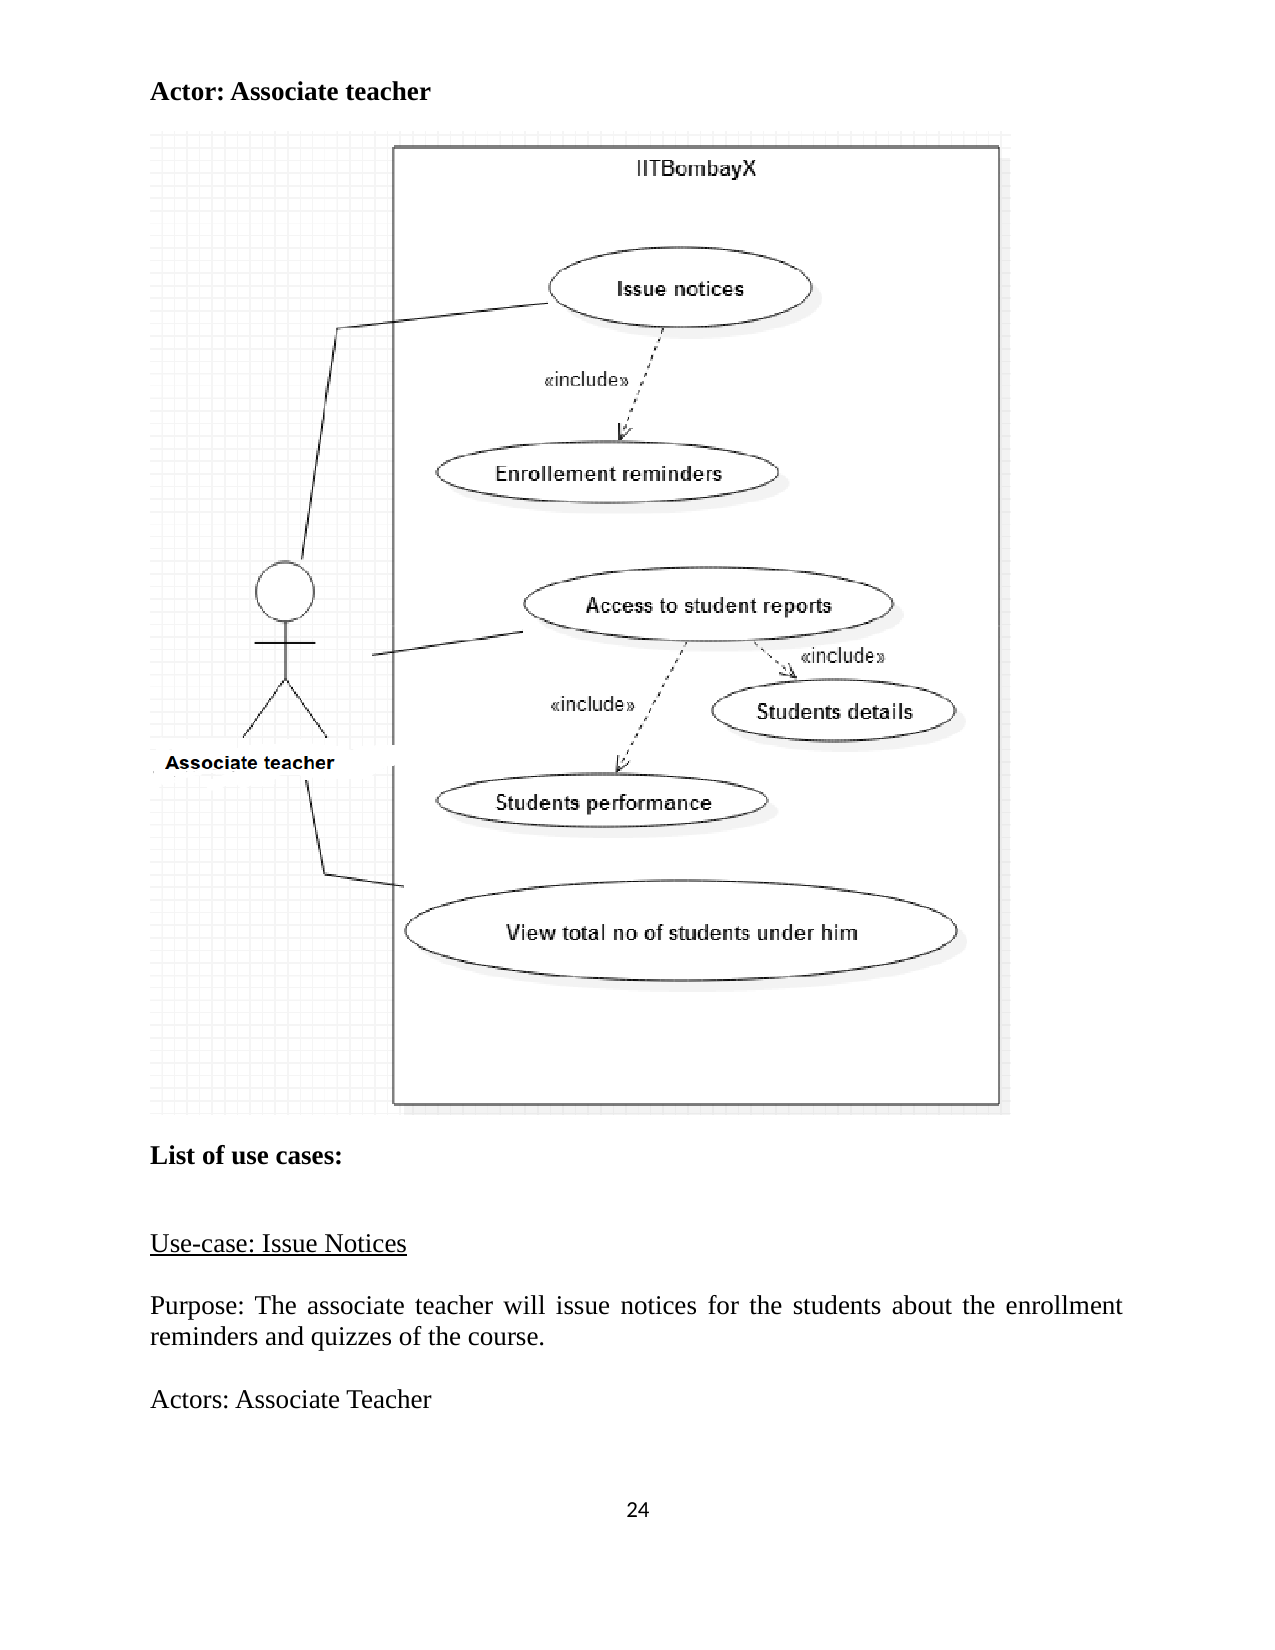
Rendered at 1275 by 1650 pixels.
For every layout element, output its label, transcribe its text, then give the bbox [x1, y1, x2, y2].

text Use-case: Issue Notices [150, 1227, 1125, 1258]
text List of use cases: [150, 1139, 1125, 1171]
text Actor: Associate teacher [150, 75, 1125, 106]
text Actors: Associate Teacher [150, 1352, 1125, 1414]
picture [150, 131, 1011, 1115]
text Purpose: The associate teacher will issue notices for the students about the enrollment reminders and quizzes of the course. [150, 1289, 1125, 1352]
